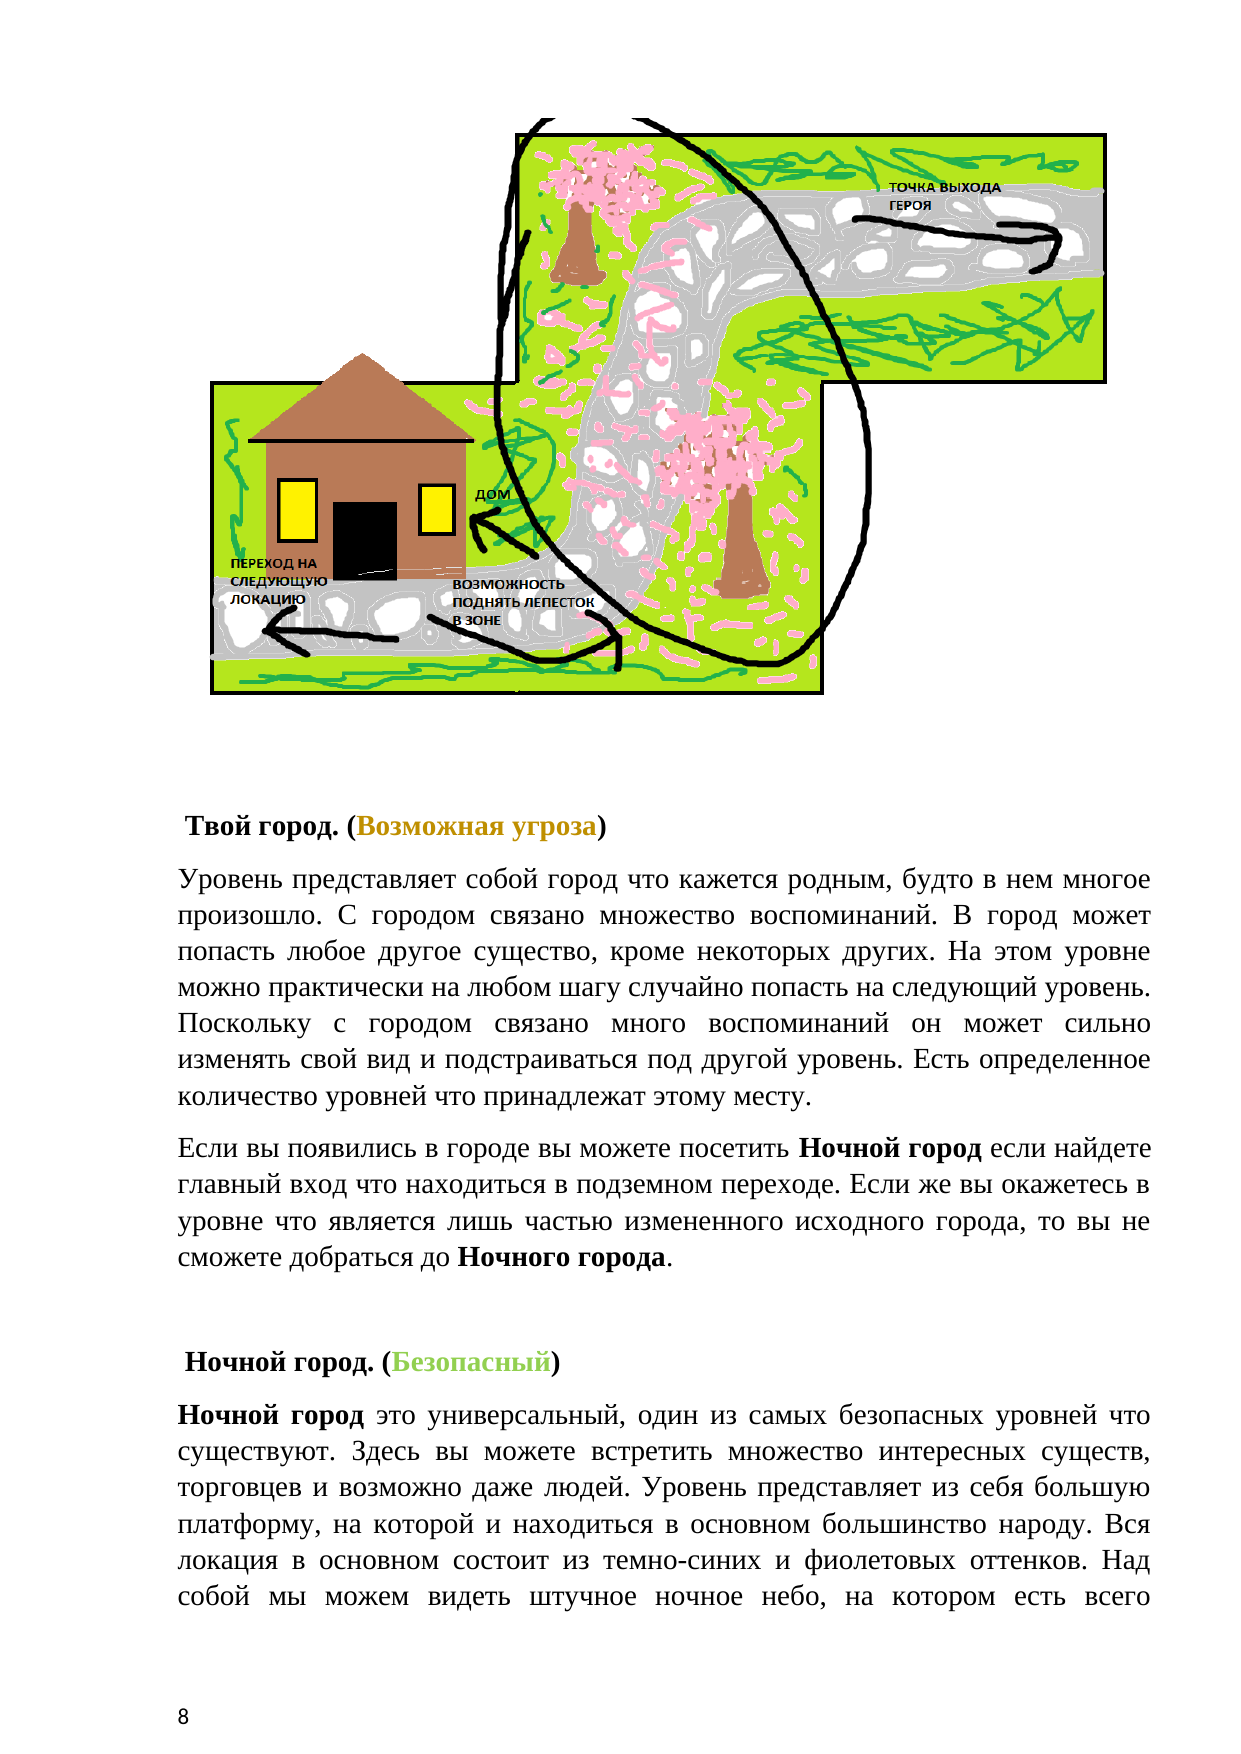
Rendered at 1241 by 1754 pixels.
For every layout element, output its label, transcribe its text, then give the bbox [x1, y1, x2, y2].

text Если вы появились в городе вы можете посетить Ночной город если найдете главный вход что находиться в подземном переходе. Если же вы окажетесь в уровне что является лишь частью измененного исходного города, то вы не сможете добраться до Ночного города. [177, 1130, 1152, 1272]
text Твой город. (Возможная угроза) [177, 808, 1152, 841]
text Уровень представляет собой город что кажется родным, будто в нем многое произошло. С городом связано множество воспоминаний. В город может попасть любое другое существо, кроме некоторых других. На этом уровне можно практически на любом шагу случайно попасть на следующий уровень. Поскольку с городом связано много воспоминаний он может сильно изменять свой вид и подстраиваться под другой уровень. Есть определенное количество уровней что принадлежат этому месту. [177, 861, 1152, 1111]
text Ночной город. (Безопасный) [177, 1344, 1152, 1378]
text [1131, 118, 1152, 710]
picture [177, 118, 1131, 711]
text Ночной город это универсальный, один из самых безопасных уровней что существуют. Здесь вы можете встретить множество интересных существ, торговцев и возможно даже людей. Уровень представляет из себя большую платформу, на которой и находиться в основном большинство народу. Вся локация в основном состоит из темно-синих и фиолетовых оттенков. Над собой мы можем видеть штучное ночное небо, на котором есть всего [177, 1397, 1152, 1612]
